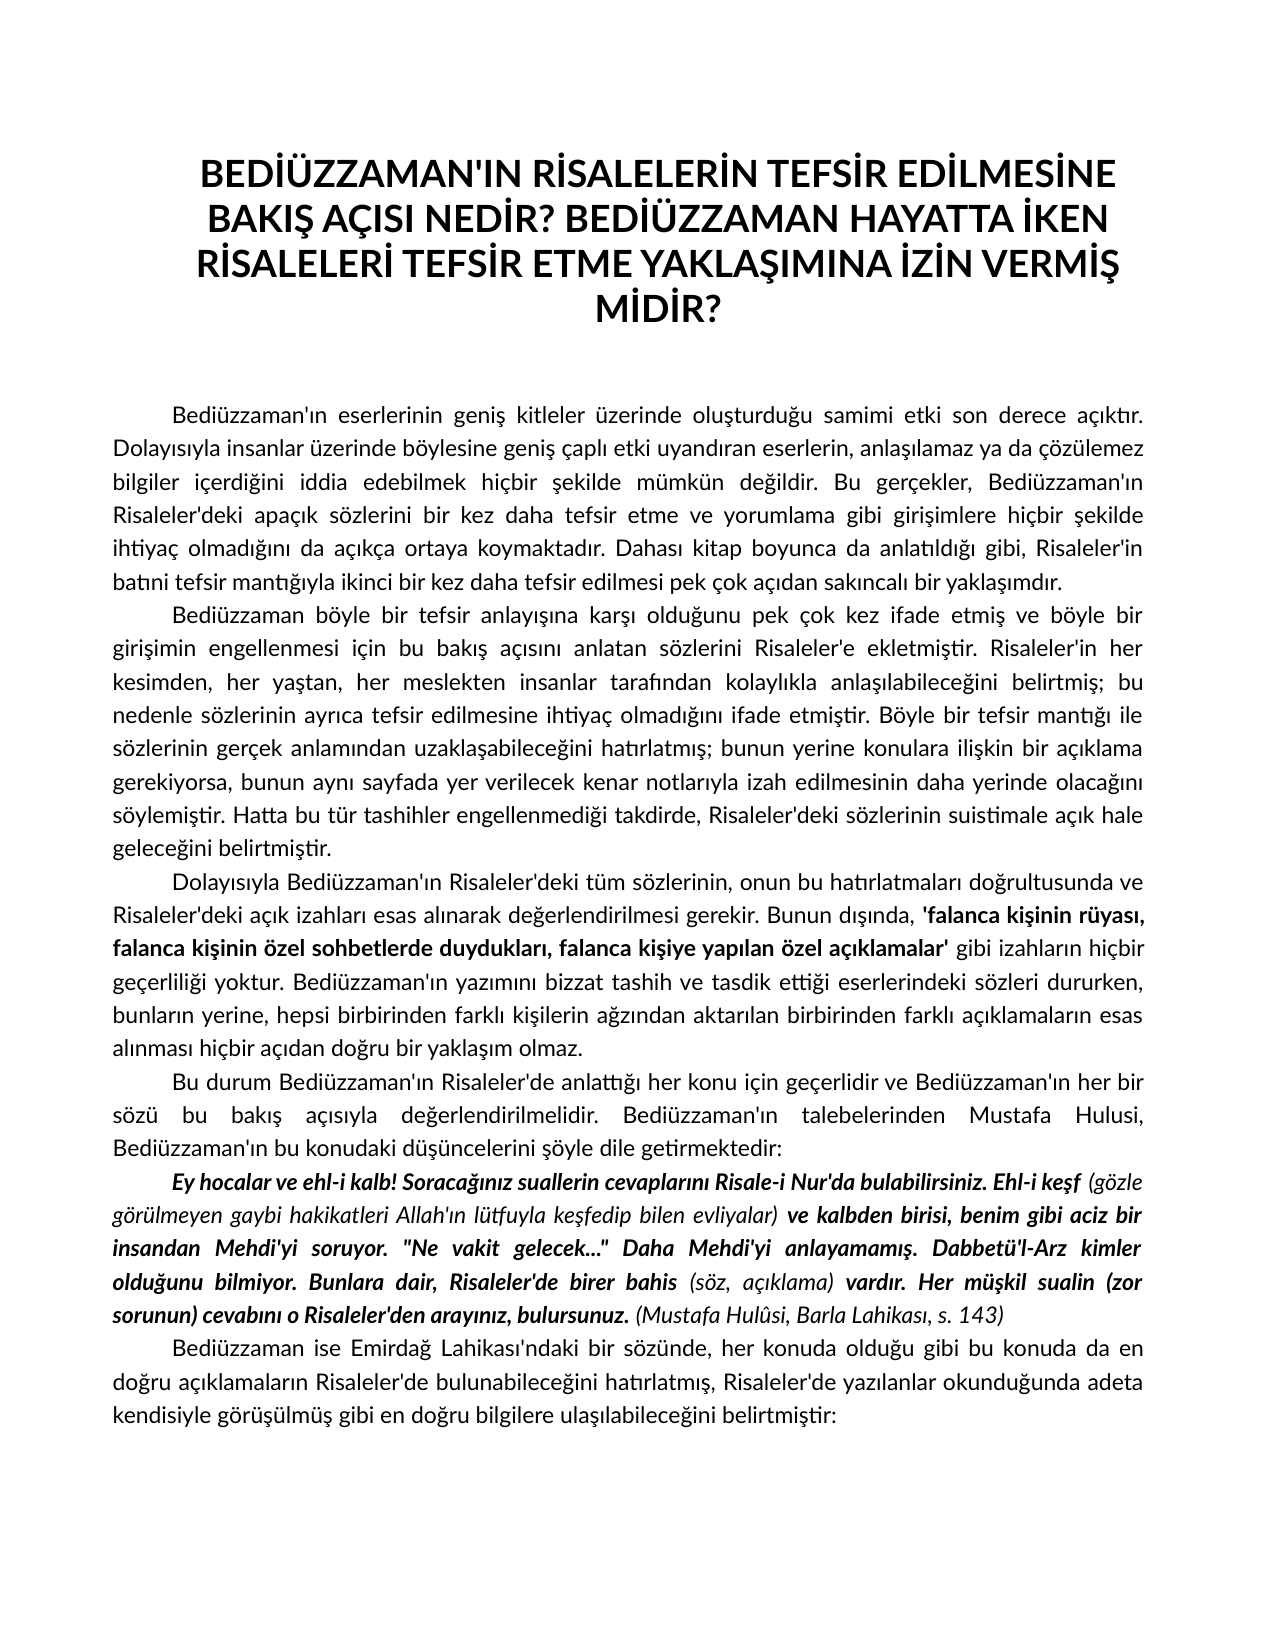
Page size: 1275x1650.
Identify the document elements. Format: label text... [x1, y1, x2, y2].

text Bediüzzaman ise Emirdağ Lahikası'ndaki bir sözünde, her konuda olduğu gibi bu konuda da en doğru açıklamaların Risaleler'de bulunabileceğini hatırlatmış, Risaleler'de yazılanlar okunduğunda adeta kendisiyle görüşülmüş gibi en doğru bilgilere ulaşılabileceğini belirtmiştir: [112, 1330, 1145, 1430]
text Bu durum Bediüzzaman'ın Risaleler'de anlattığı her konu için geçerlidir ve Bediüzzaman'ın her bir sözü bu bakış açısıyla değerlendirilmelidir. Bediüzzaman'ın talebelerinden Mustafa Hulusi, Bediüzzaman'ın bu konudaki düşüncelerini şöyle dile getirmektedir: [112, 1063, 1145, 1163]
text Bediüzzaman böyle bir tefsir anlayışına karşı olduğunu pek çok kez ifade etmiş ve böyle bir girişimin engellenmesi için bu bakış açısını anlatan sözlerini Risaleler'e ekletmiştir. Risaleler'in her kesimden, her yaştan, her meslekten insanlar tarafından kolaylıkla anlaşılabileceğini belirtmiş; bu nedenle sözlerinin ayrıca tefsir edilmesine ihtiyaç olmadığını ifade etmiştir. Böyle bir tefsir mantığı ile sözlerinin gerçek anlamından uzaklaşabileceğini hatırlatmış; bunun yerine konulara ilişkin bir açıklama gerekiyorsa, bunun aynı sayfada yer verilecek kenar notlarıyla izah edilmesinin daha yerinde olacağını söylemiştir. Hatta bu tür tashihler engellenmediği takdirde, Risaleler'deki sözlerinin suistimale açık hale geleceğini belirtmiştir. [112, 597, 1145, 863]
text BEDİÜZZAMAN'IN RİSALELERİN TEFSİR EDİLMESİNE BAKIŞ AÇISI NEDİR? BEDİÜZZAMAN HAYATTA İKEN RİSALELERİ TEFSİR ETME YAKLAŞIMINA İZİN VERMİŞ MİDİR? [172, 150, 1145, 330]
text Dolayısıyla Bediüzzaman'ın Risaleler'deki tüm sözlerinin, onun bu hatırlatmaları doğrultusunda ve Risaleler'deki açık izahları esas alınarak değerlendirilmesi gerekir. Bunun dışında, 'falanca kişinin rüyası, falanca kişinin özel sohbetlerde duydukları, falanca kişiye yapılan özel açıklamalar' gibi izahların hiçbir geçerliliği yoktur. Bediüzzaman'ın yazımını bizzat tashih ve tasdik ettiği eserlerindeki sözleri dururken, bunların yerine, hepsi birbirinden farklı kişilerin ağzından aktarılan birbirinden farklı açıklamaların esas alınması hiçbir açıdan doğru bir yaklaşım olmaz. [112, 863, 1145, 1063]
text Bediüzzaman'ın eserlerinin geniş kitleler üzerinde oluşturduğu samimi etki son derece açıktır. Dolayısıyla insanlar üzerinde böylesine geniş çaplı etki uyandıran eserlerin, anlaşılamaz ya da çözülemez bilgiler içerdiğini iddia edebilmek hiçbir şekilde mümkün değildir. Bu gerçekler, Bediüzzaman'ın Risaleler'deki apaçık sözlerini bir kez daha tefsir etme ve yorumlama gibi girişimlere hiçbir şekilde ihtiyaç olmadığını da açıkça ortaya koymaktadır. Dahası kitap boyunca da anlatıldığı gibi, Risaleler'in batıni tefsir mantığıyla ikinci bir kez daha tefsir edilmesi pek çok açıdan sakıncalı bir yaklaşımdır. [112, 397, 1145, 597]
text Ey hocalar ve ehl-i kalb! Soracağınız suallerin cevaplarını Risale-i Nur'da bulabilirsiniz. Ehl-i keşf (gözle görülmeyen gaybi hakikatleri Allah'ın lütfuyla keşfedip bilen evliyalar) ve kalbden birisi, benim gibi aciz bir insandan Mehdi'yi soruyor. "Ne vakit gelecek..." Daha Mehdi'yi anlayamamış. Dabbetü'l-Arz kimler olduğunu bilmiyor. Bunlara dair, Risaleler'de birer bahis (söz, açıklama) vardır. Her müşkil sualin (zor sorunun) cevabını o Risaleler'den arayınız, bulursunuz. (Mustafa Hulûsi, Barla Lahikası, s. 143) [112, 1163, 1145, 1330]
